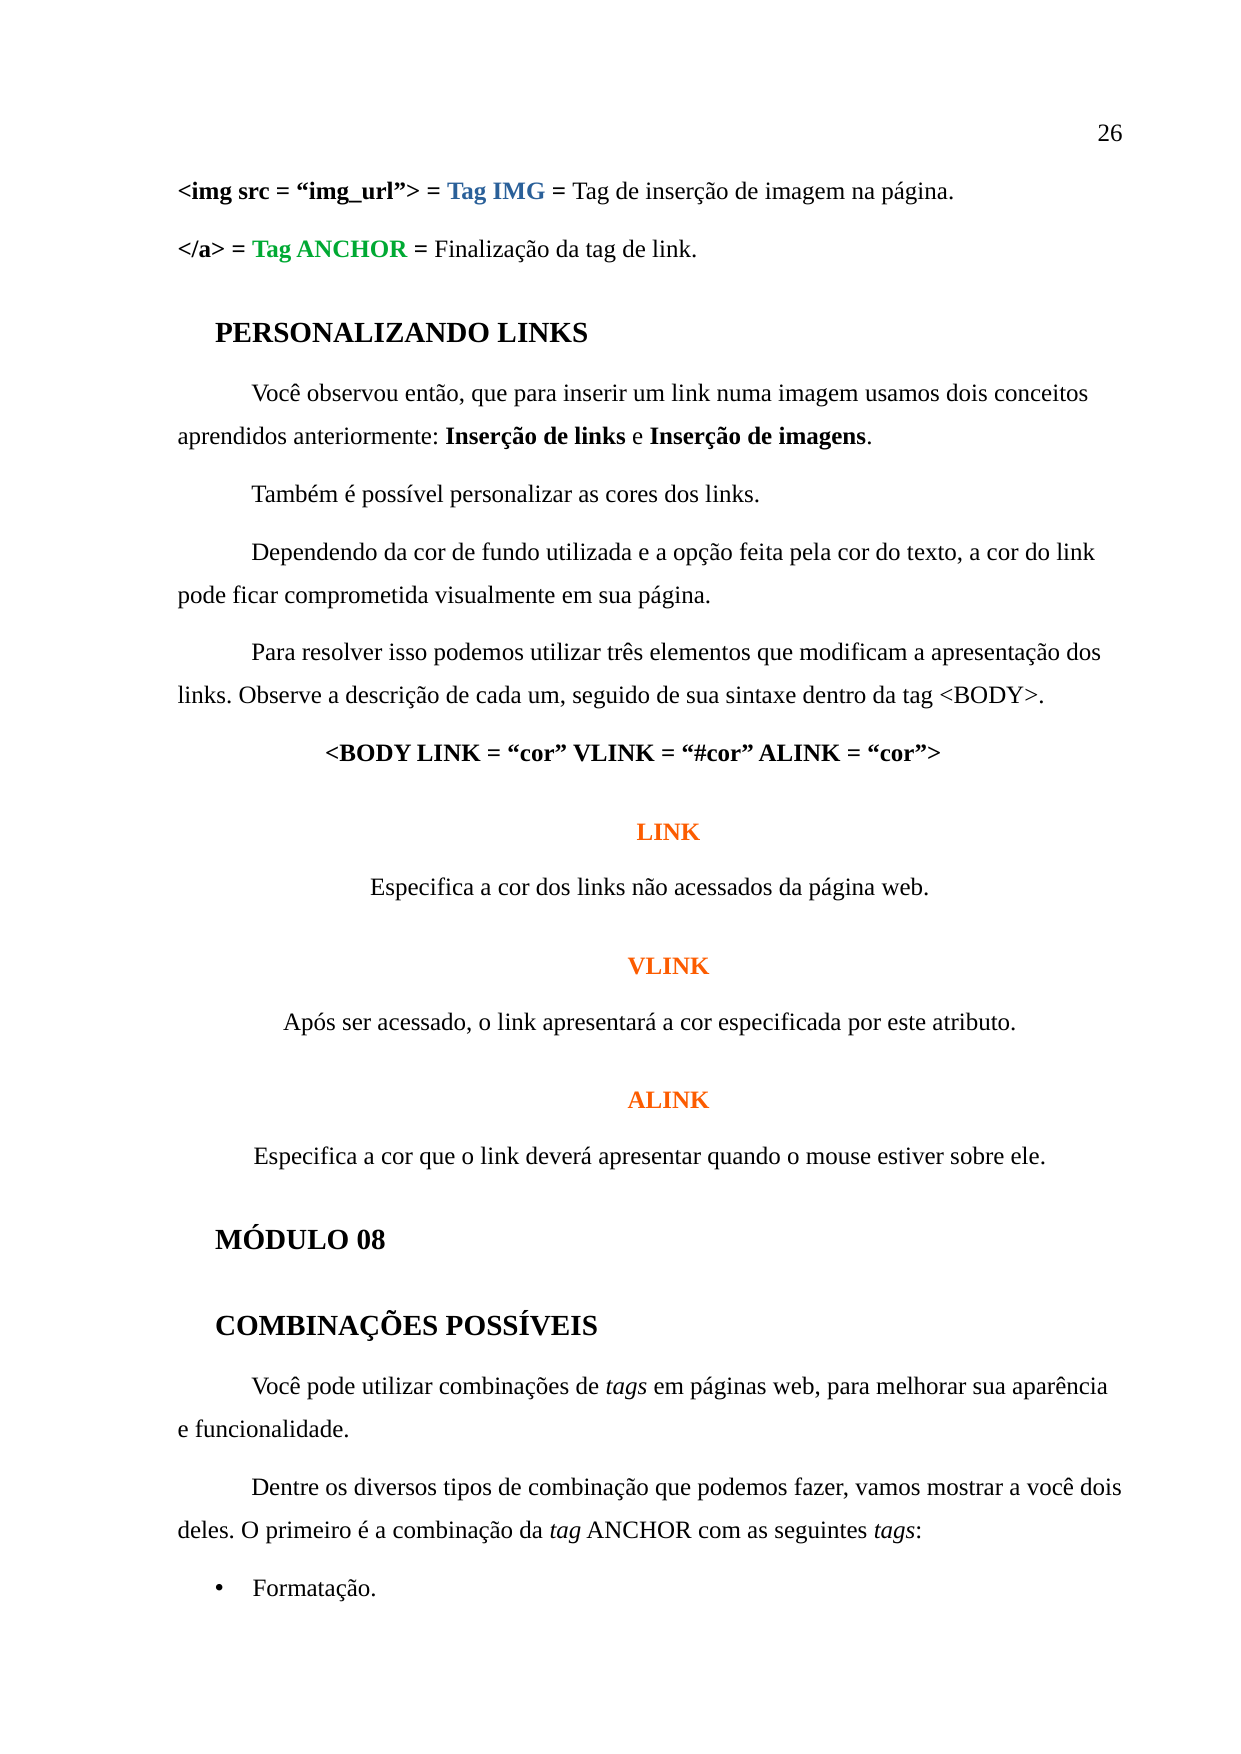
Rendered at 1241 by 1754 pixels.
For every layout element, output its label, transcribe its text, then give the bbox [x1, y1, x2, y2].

text Após ser acessado, o link apresentará a cor especificada por este atributo. [177, 1007, 1122, 1035]
text Especifica a cor dos links não acessados da página web. [177, 872, 1122, 901]
subtitle Personalizando links [215, 315, 1122, 349]
text Especifica a cor que o link deverá apresentar quando o mouse estiver sobre ele. [177, 1141, 1122, 1169]
text Você pode utilizar combinações de tags em páginas web, para melhorar sua aparência e funcionalidade. [177, 1371, 1122, 1443]
subtitle Combinações possíveis [215, 1308, 1122, 1342]
list Formatação. [215, 1573, 1122, 1602]
text <img src = “img_url”> = Tag IMG = Tag de inserção de imagem na página. [177, 176, 1122, 205]
text Também é possível personalizar as cores dos links. [177, 479, 1122, 508]
text Dependendo da cor de fundo utilizada e a opção feita pela cor do texto, a cor do link pode ficar comprometida visualmente em sua página. [177, 537, 1122, 608]
text Dentre os diversos tipos de combinação que podemos fazer, vamos mostrar a você dois deles. O primeiro é a combinação da tag ANCHOR com as seguintes tags: [177, 1472, 1122, 1544]
text Você observou então, que para inserir um link numa imagem usamos dois conceitos aprendidos anteriormente: Inserção de links e Inserção de imagens. [177, 378, 1122, 450]
subtitle ALINK [215, 1085, 1122, 1114]
text Para resolver isso podemos utilizar três elementos que modificam a apresentação dos links. Observe a descrição de cada um, seguido de sua sintaxe dentro da tag <BODY>. [177, 637, 1122, 709]
text <BODY LINK = “cor” VLINK = “#cor” ALINK = “cor”> [177, 738, 1122, 767]
text </a> = Tag ANCHOR = Finalização da tag de link. [177, 234, 1122, 263]
subtitle LINK [215, 817, 1122, 846]
subtitle VLINK [215, 951, 1122, 980]
subtitle Módulo 08 [215, 1222, 1122, 1256]
